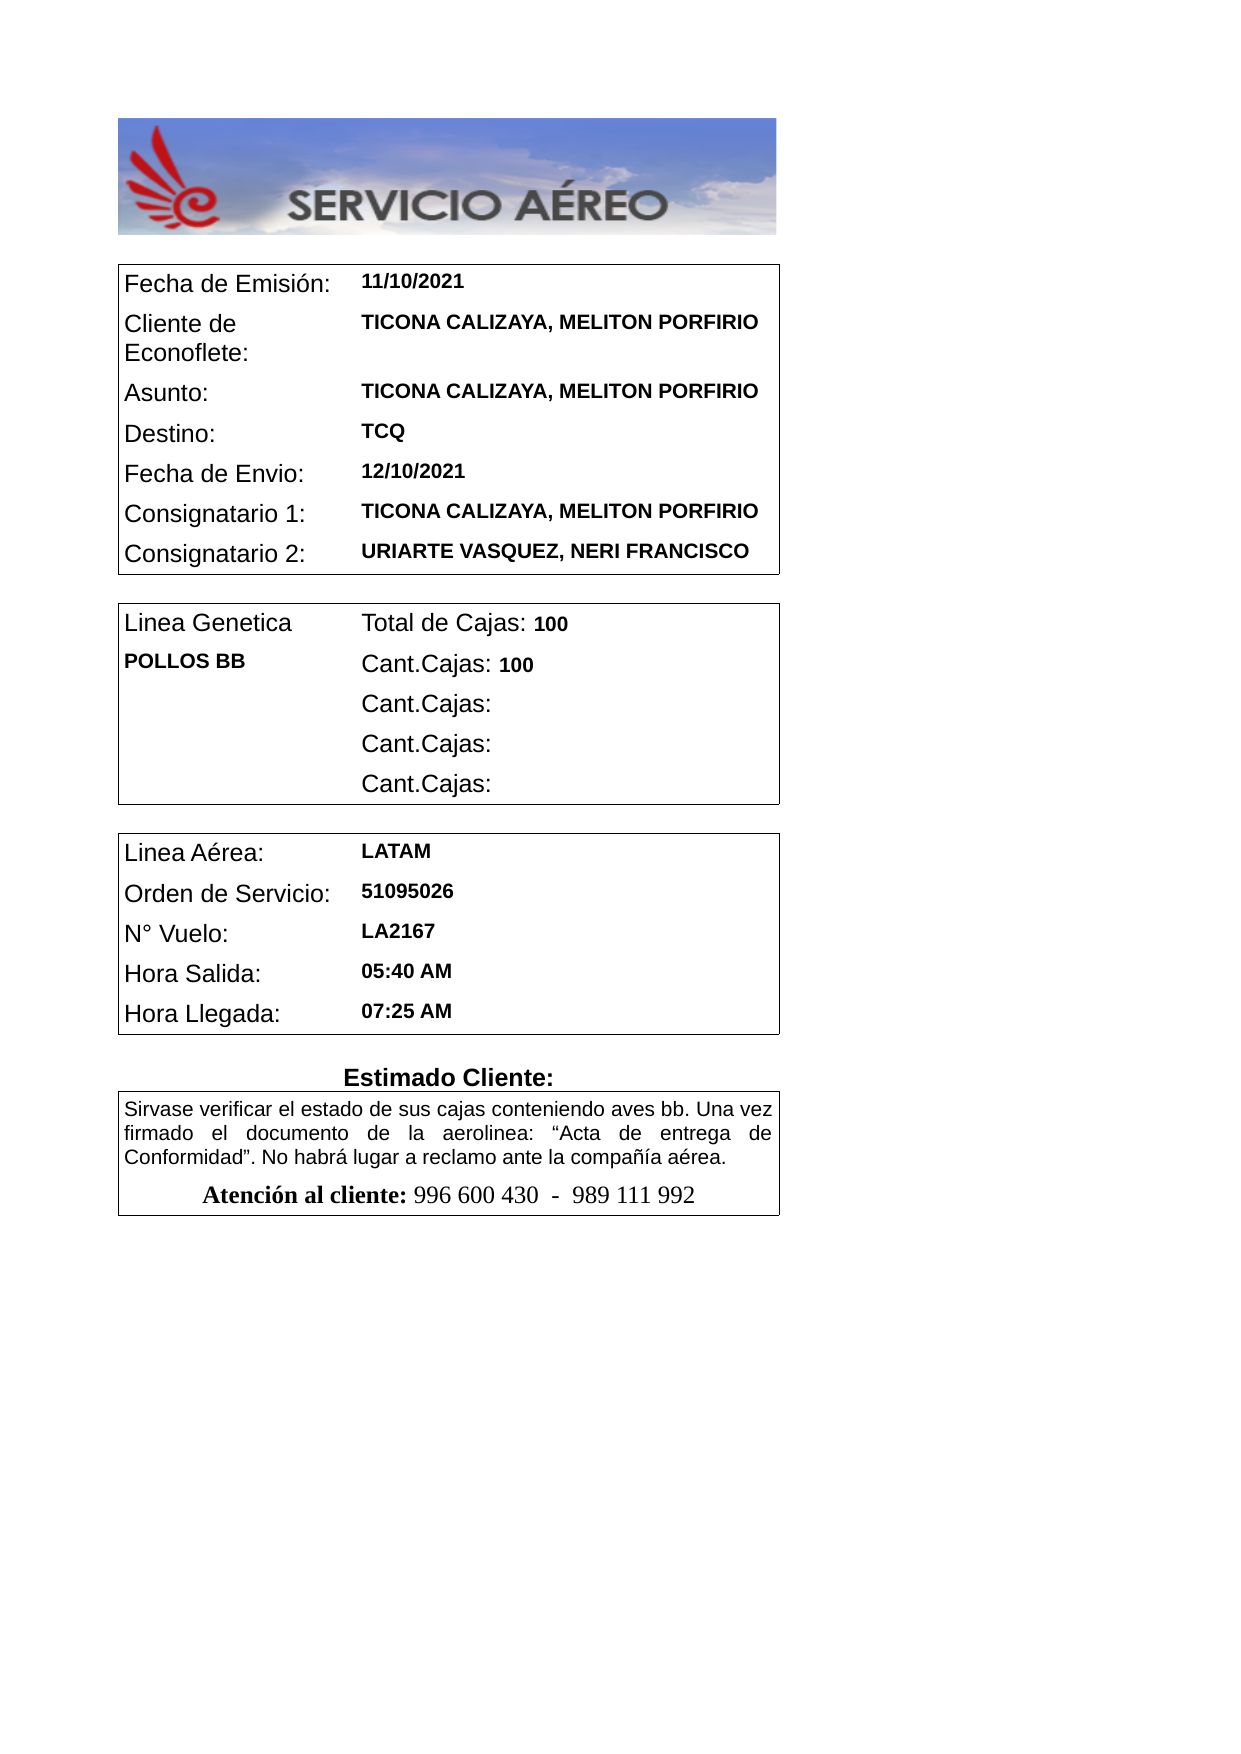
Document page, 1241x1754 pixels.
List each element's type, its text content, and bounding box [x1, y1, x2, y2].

table_cell N° Vuelo: [119, 913, 356, 953]
table_cell [119, 683, 356, 723]
table_cell Orden de Servicio: [119, 873, 356, 913]
table_cell Consignatario 1: [119, 493, 356, 533]
table_cell Cant.Cajas: [356, 764, 779, 804]
table_cell 07:25 AM [356, 994, 779, 1034]
table_cell [119, 723, 356, 763]
table_cell LA2167 [356, 913, 779, 953]
table_cell Hora Salida: [119, 953, 356, 993]
table_cell POLLOS BB [119, 643, 356, 683]
table_header Fecha de Emisión: [119, 265, 356, 304]
table_cell [118, 575, 356, 603]
table_cell Consignatario 2: [119, 534, 356, 574]
table_cell Destino: [119, 413, 356, 453]
table_cell TICONA CALIZAYA, MELITON PORFIRIO [356, 373, 779, 413]
table_cell URIARTE VASQUEZ, NERI FRANCISCO [356, 534, 779, 574]
table_cell [118, 805, 356, 833]
table_cell Total de Cajas: 100 [356, 604, 779, 643]
table_cell 51095026 [356, 873, 779, 913]
table_cell [119, 764, 356, 804]
table_cell [356, 805, 779, 833]
table_cell Hora Llegada: [119, 994, 356, 1034]
table_cell Fecha de Envio: [119, 453, 356, 493]
table_cell TICONA CALIZAYA, MELITON PORFIRIO [356, 493, 779, 533]
table_cell LATAM [356, 834, 779, 873]
table_cell TCQ [356, 413, 779, 453]
table_cell [356, 575, 779, 603]
table_cell 12/10/2021 [356, 453, 779, 493]
table_cell Linea Aérea: [119, 834, 356, 873]
table_cell Cant.Cajas: [356, 723, 779, 763]
table_cell Linea Genetica [119, 604, 356, 643]
table_cell Cant.Cajas: [356, 683, 779, 723]
table_cell Atención al cliente: 996 600 430 - 989 111 992 [119, 1175, 779, 1215]
table_cell Cliente de Econoflete: [119, 304, 356, 373]
table_header 11/10/2021 [356, 265, 779, 304]
picture [118, 118, 777, 235]
table_cell 05:40 AM [356, 953, 779, 993]
table_cell Estimado Cliente: [118, 1035, 779, 1091]
table_cell Asunto: [119, 373, 356, 413]
table_cell Sirvase verificar el estado de sus cajas conteniendo aves bb. Una vez firmado el documento de la aerolinea: “Acta de entrega de Conformidad”. No habrá lugar a reclamo ante la compañía aérea. [119, 1092, 779, 1175]
table_cell Cant.Cajas: 100 [356, 643, 779, 683]
table_cell TICONA CALIZAYA, MELITON PORFIRIO [356, 304, 779, 373]
